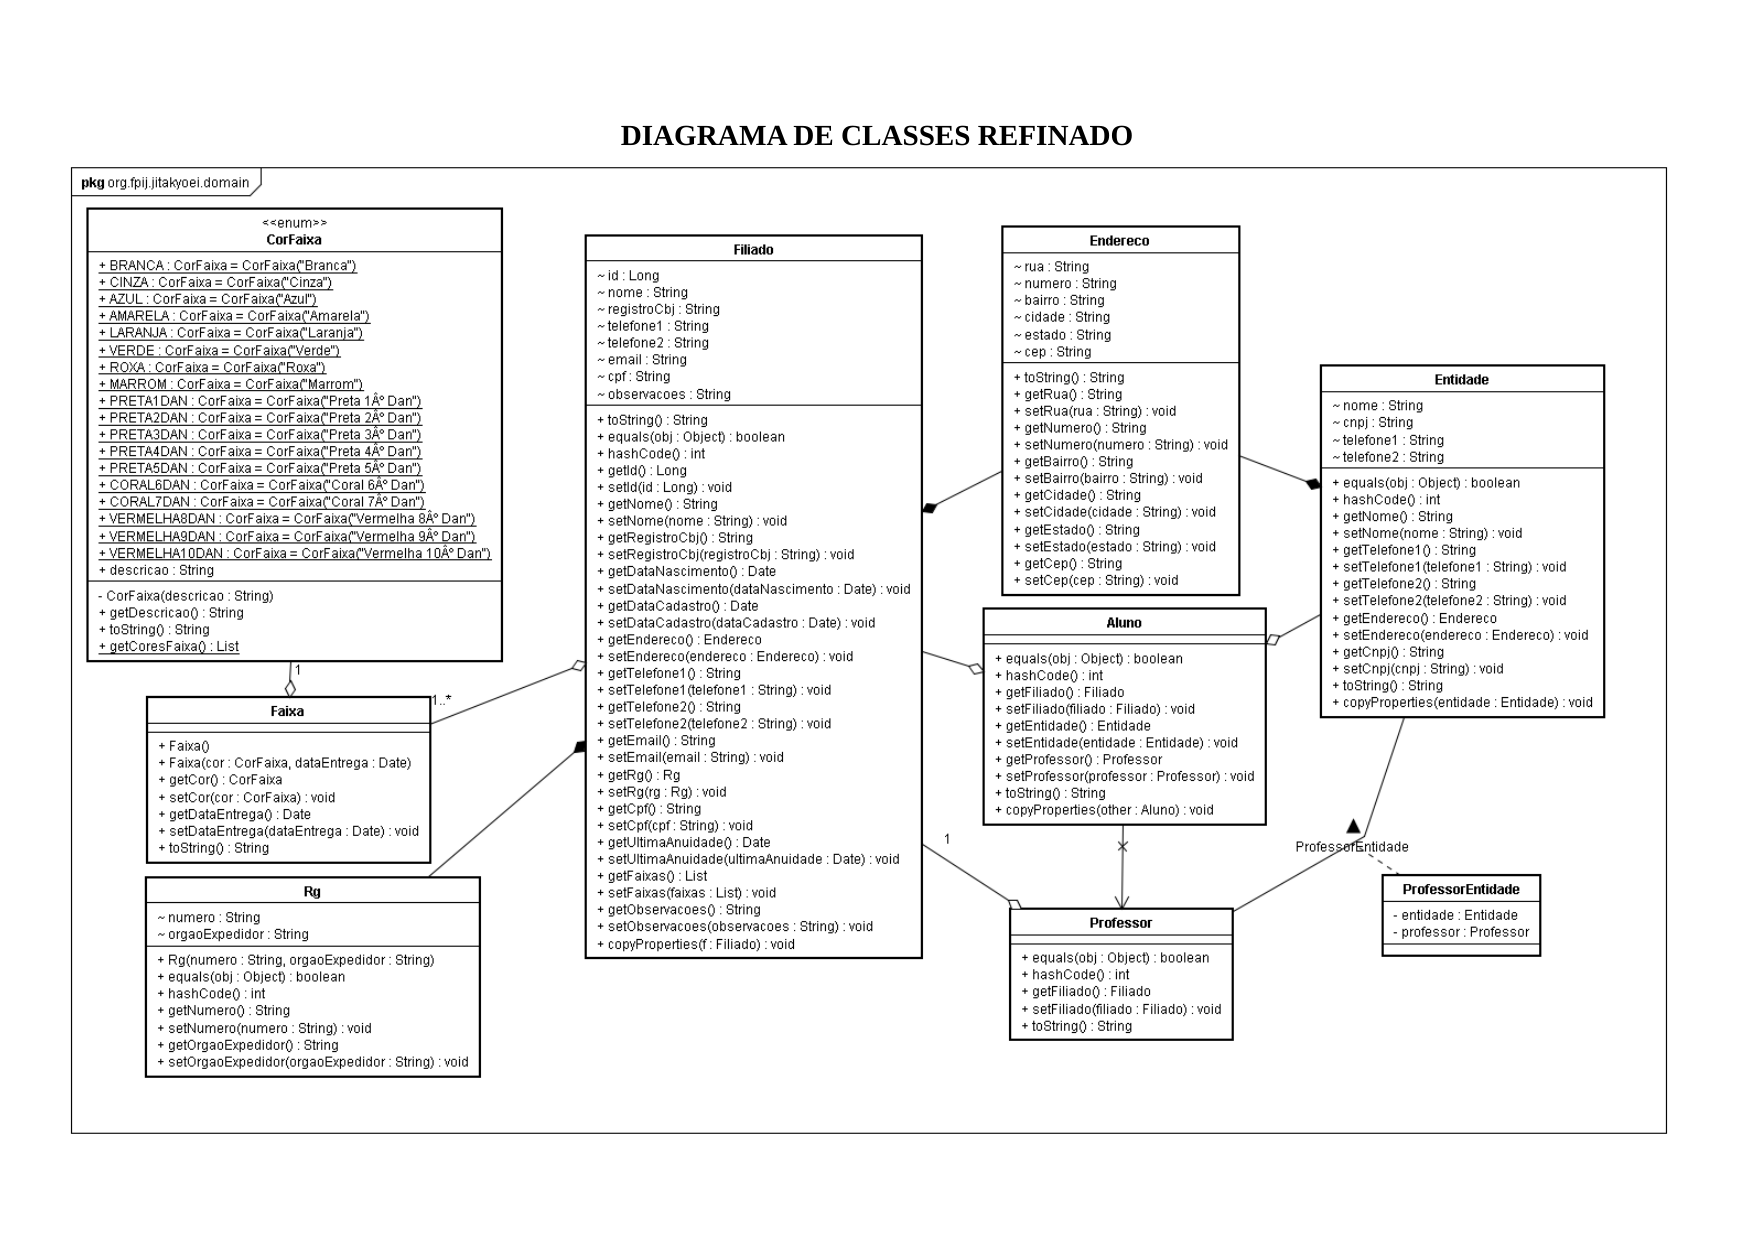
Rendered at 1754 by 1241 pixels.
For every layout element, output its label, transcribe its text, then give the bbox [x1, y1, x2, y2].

picture [60, 156, 1677, 1144]
text DIAGRAMA DE CLASSES REFINADO [118, 118, 1636, 152]
